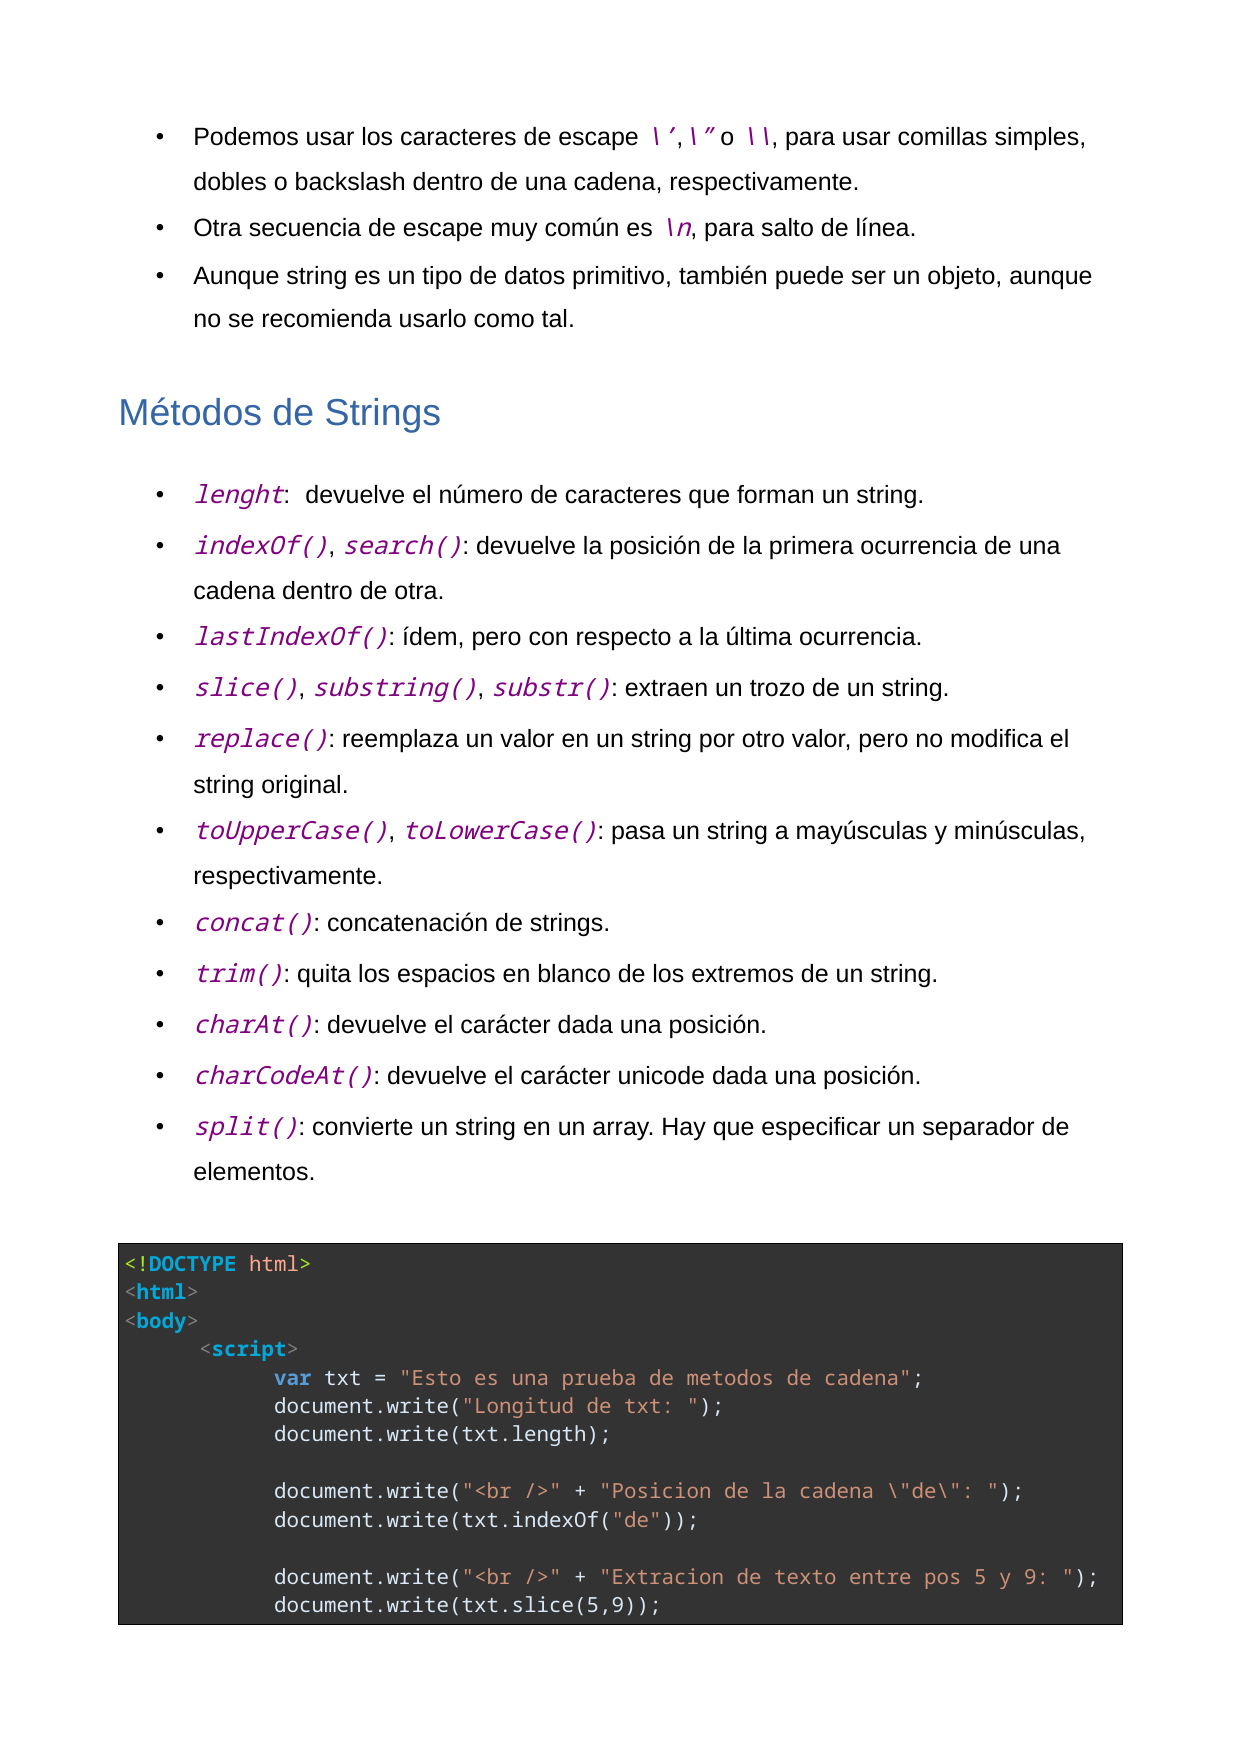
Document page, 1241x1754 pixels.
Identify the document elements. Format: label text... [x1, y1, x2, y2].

list charCodeAt(): devuelve el carácter unicode dada una posición. [156, 1057, 1122, 1091]
list toUpperCase(), toLowerCase(): pasa un string a mayúsculas y minúsculas, respectivamente. [156, 813, 1122, 890]
list Podemos usar los caracteres de escape \’,\” o \\, para usar comillas simples, dobles o backslash dentro de una cadena, respectivamente. [156, 118, 1122, 195]
list lenght: devuelve el número de caracteres que forman un string. [156, 476, 1122, 511]
list replace(): reemplaza un valor en un string por otro valor, pero no modifica el string original. [156, 721, 1122, 798]
text Métodos de Strings [118, 390, 1122, 433]
table_header <!DOCTYPE html> <html> <body> <script> var txt = "Esto es una prueba de metodos de cadena"; document.write("Longitud de txt: "); document.write(txt.length); document.write("<br />" + "Posicion de la cadena \"de\": "); document.write(txt.indexOf("de")); document.write("<br />" + "Extracion de texto entre pos 5 y 9: "); document.write(txt.slice(5,9)); [119, 1244, 1122, 1624]
list slice(), substring(), substr(): extraen un trozo de un string. [156, 670, 1122, 704]
list split(): convierte un string en un array. Hay que especificar un separador de elementos. [156, 1108, 1122, 1186]
list Otra secuencia de escape muy común es \n, para salto de línea. [156, 210, 1122, 244]
list trim(): quita los espacios en blanco de los extremos de un string. [156, 955, 1122, 989]
list charAt(): devuelve el carácter dada una posición. [156, 1006, 1122, 1040]
list Aunque string es un tipo de datos primitivo, también puede ser un objeto, aunque no se recomienda usarlo como tal. [156, 261, 1122, 333]
list lastIndexOf(): ídem, pero con respecto a la última ocurrencia. [156, 619, 1122, 653]
list indexOf(), search(): devuelve la posición de la primera ocurrencia de una cadena dentro de otra. [156, 527, 1122, 605]
list concat(): concatenación de strings. [156, 904, 1122, 938]
